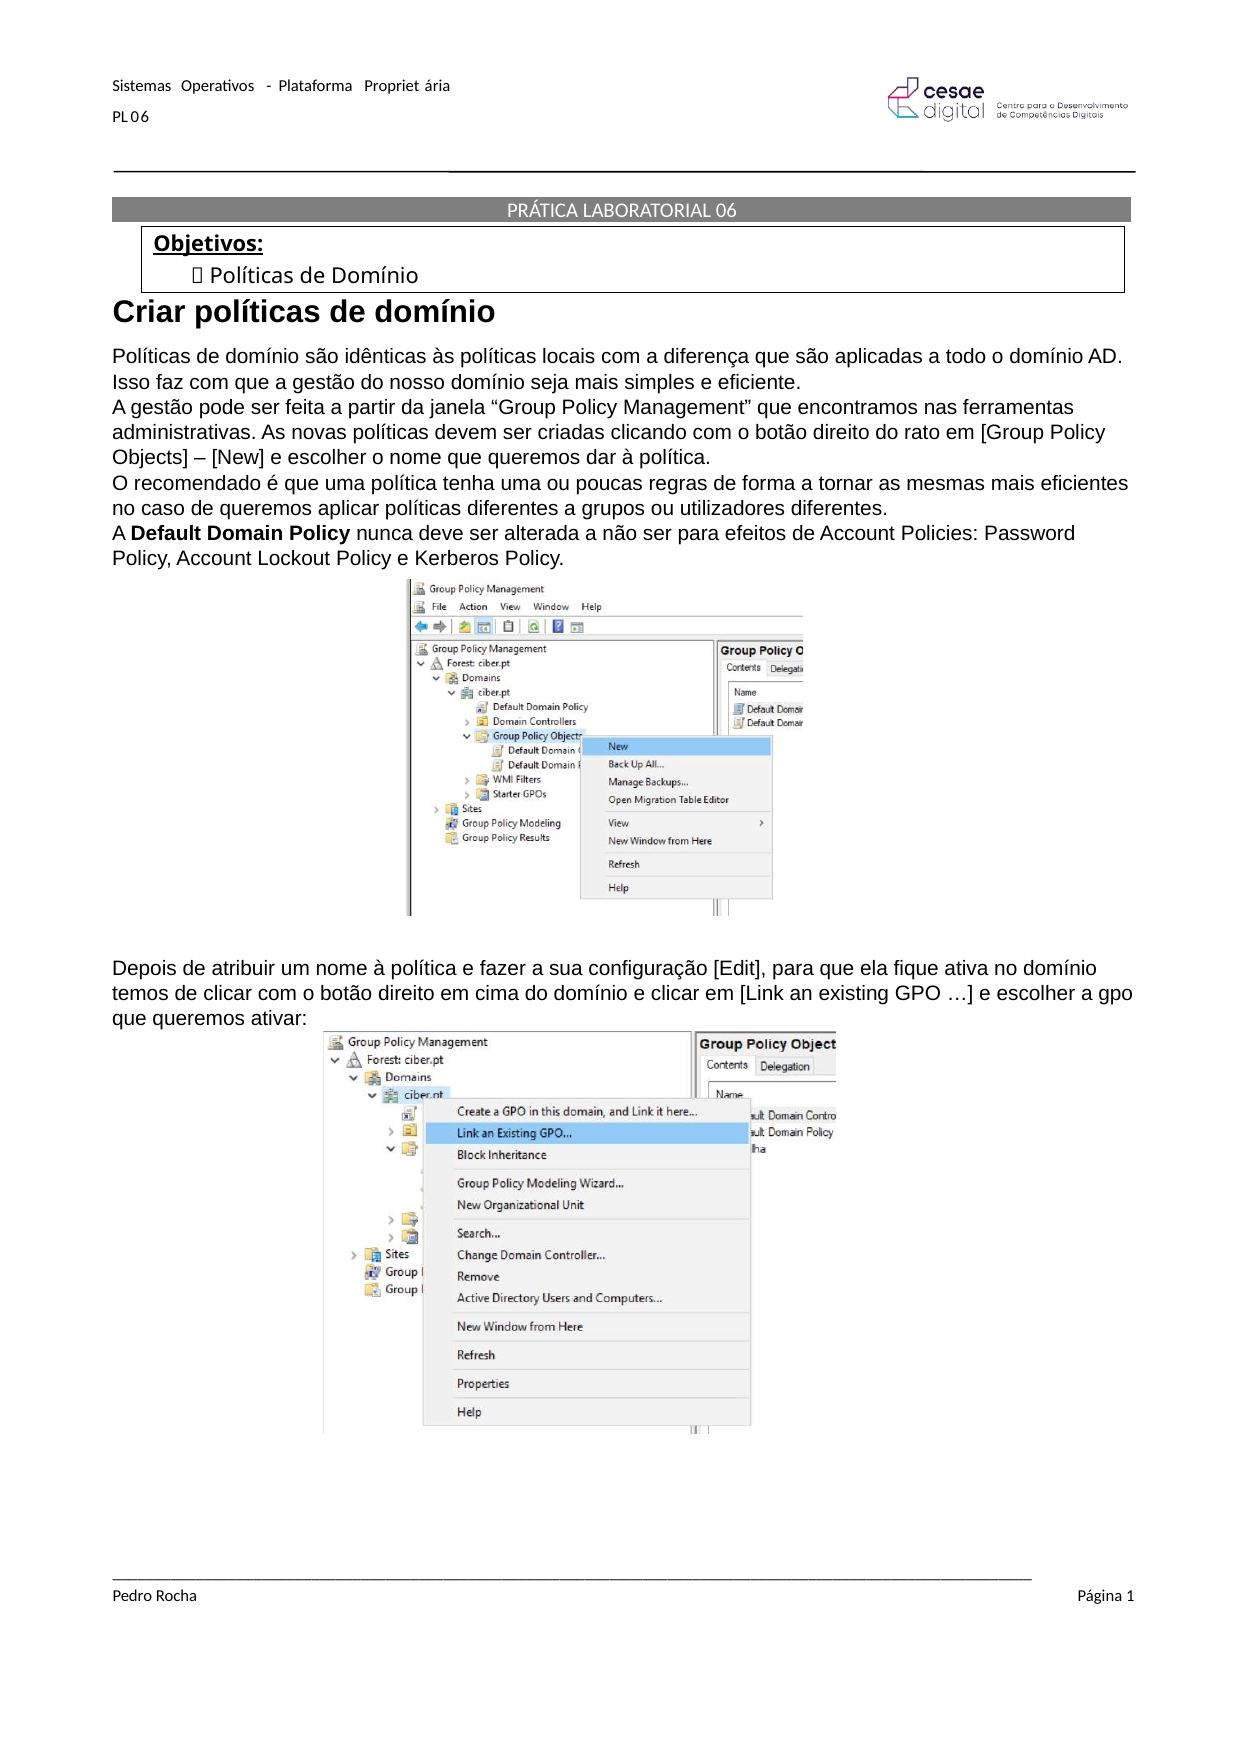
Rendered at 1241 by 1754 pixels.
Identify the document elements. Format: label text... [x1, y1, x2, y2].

text Depois de atribuir um nome à política e fazer a sua configuração [Edit], para que ela fique ativa no domínio temos de clicar com o botão direito em cima do domínio e clicar em [Link an existing GPO …] e escolher a gpo que queremos ativar: [112, 956, 1134, 1030]
text Políticas de domínio são idênticas às políticas locais com a diferença que são aplicadas a todo o domínio AD. [112, 344, 1134, 368]
text A Default Domain Policy nunca deve ser alterada a não ser para efeitos de Account Policies: Password Policy, Account Lockout Policy e Kerberos Policy. [112, 521, 1134, 570]
table_header Objetivos:  Políticas de Domínio [142, 227, 1124, 292]
text O recomendado é que uma política tenha uma ou poucas regras de forma a tornar as mesmas mais eficientes no caso de queremos aplicar políticas diferentes a grupos ou utilizadores diferentes. [112, 471, 1134, 519]
text Isso faz com que a gestão do nosso domínio seja mais simples e eficiente. [112, 369, 1134, 393]
text A gestão pode ser feita a partir da janela “Group Policy Management” que encontramos nas ferramentas administrativas. As novas políticas devem ser criadas clicando com o botão direito do rato em [Group Policy Objects] – [New] e escolher o nome que queremos dar à política. [112, 395, 1134, 469]
subtitle Criar políticas de domínio [112, 293, 1134, 329]
text PRÁTICA LABORATORIAL 06 [112, 197, 1131, 222]
